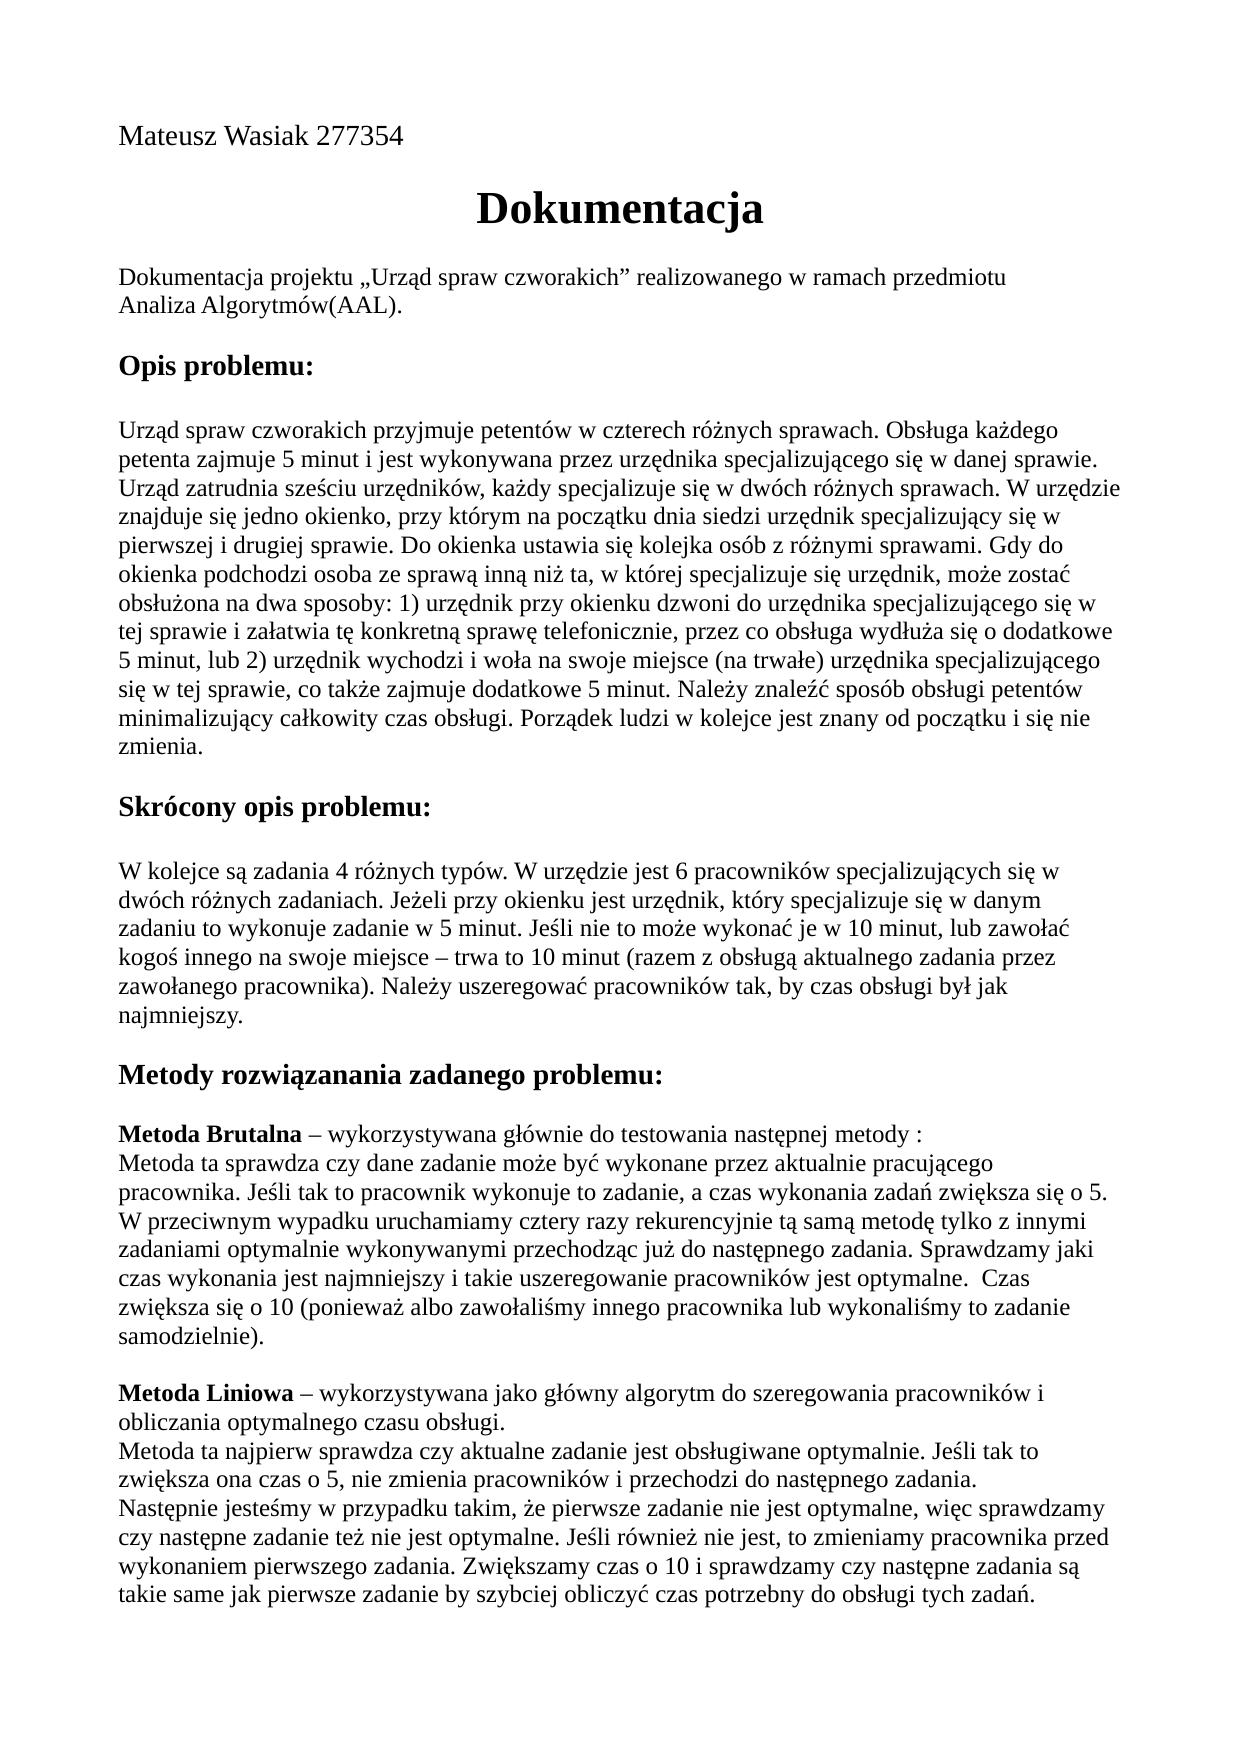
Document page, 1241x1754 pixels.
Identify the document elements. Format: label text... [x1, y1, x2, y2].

text Metoda ta sprawdza czy dane zadanie może być wykonane przez aktualnie pracującego pracownika. Jeśli tak to pracownik wykonuje to zadanie, a czas wykonania zadań zwiększa się o 5. W przeciwnym wypadku uruchamiamy cztery razy rekurencyjnie tą samą metodę tylko z innymi zadaniami optymalnie wykonywanymi przechodząc już do następnego zadania. Sprawdzamy jaki czas wykonania jest najmniejszy i takie uszeregowanie pracowników jest optymalne. Czas zwiększa się o 10 (ponieważ albo zawołaliśmy innego pracownika lub wykonaliśmy to zadanie samodzielnie). [118, 1148, 1122, 1349]
text Opis problemu: [118, 348, 1122, 382]
text Metoda Brutalna – wykorzystywana głównie do testowania następnej metody : [118, 1119, 1122, 1148]
text Dokumentacja projektu „Urząd spraw czworakich” realizowanego w ramach przedmiotu Analiza Algorytmów(AAL). [118, 262, 1122, 319]
text Następnie jesteśmy w przypadku takim, że pierwsze zadanie nie jest optymalne, więc sprawdzamy czy następne zadanie też nie jest optymalne. Jeśli również nie jest, to zmieniamy pracownika przed wykonaniem pierwszego zadania. Zwiększamy czas o 10 i sprawdzamy czy następne zadania są takie same jak pierwsze zadanie by szybciej obliczyć czas potrzebny do obsługi tych zadań. [118, 1493, 1122, 1608]
text Metody rozwiązanania zadanego problemu: [118, 1057, 1122, 1119]
text Dokumentacja [118, 180, 1122, 233]
text Urząd spraw czworakich przyjmuje petentów w czterech różnych sprawach. Obsługa każdego petenta zajmuje 5 minut i jest wykonywana przez urzędnika specjalizującego się w danej sprawie. Urząd zatrudnia sześciu urzędników, każdy specjalizuje się w dwóch różnych sprawach. W urzędzie znajduje się jedno okienko, przy którym na początku dnia siedzi urzędnik specjalizujący się w pierwszej i drugiej sprawie. Do okienka ustawia się kolejka osób z różnymi sprawami. Gdy do okienka podchodzi osoba ze sprawą inną niż ta, w której specjalizuje się urzędnik, może zostać obsłużona na dwa sposoby: 1) urzędnik przy okienku dzwoni do urzędnika specjalizującego się w tej sprawie i załatwia tę konkretną sprawę telefonicznie, przez co obsługa wydłuża się o dodatkowe 5 minut, lub 2) urzędnik wychodzi i woła na swoje miejsce (na trwałe) urzędnika specjalizującego się w tej sprawie, co także zajmuje dodatkowe 5 minut. Należy znaleźć sposób obsługi petentów minimalizujący całkowity czas obsługi. Porządek ludzi w kolejce jest znany od początku i się nie zmienia. [118, 415, 1122, 760]
text Metoda Liniowa – wykorzystywana jako główny algorytm do szeregowania pracowników i obliczania optymalnego czasu obsługi. [118, 1378, 1122, 1436]
text Mateusz Wasiak 277354 [118, 118, 1122, 152]
text Skrócony opis problemu: [118, 789, 1122, 822]
text Metoda ta najpierw sprawdza czy aktualne zadanie jest obsługiwane optymalnie. Jeśli tak to zwiększa ona czas o 5, nie zmienia pracowników i przechodzi do następnego zadania. [118, 1436, 1122, 1493]
text W kolejce są zadania 4 różnych typów. W urzędzie jest 6 pracowników specjalizujących się w dwóch różnych zadaniach. Jeżeli przy okienku jest urzędnik, który specjalizuje się w danym zadaniu to wykonuje zadanie w 5 minut. Jeśli nie to może wykonać je w 10 minut, lub zawołać kogoś innego na swoje miejsce – trwa to 10 minut (razem z obsługą aktualnego zadania przez zawołanego pracownika). Należy uszeregować pracowników tak, by czas obsługi był jak najmniejszy. [118, 856, 1122, 1028]
